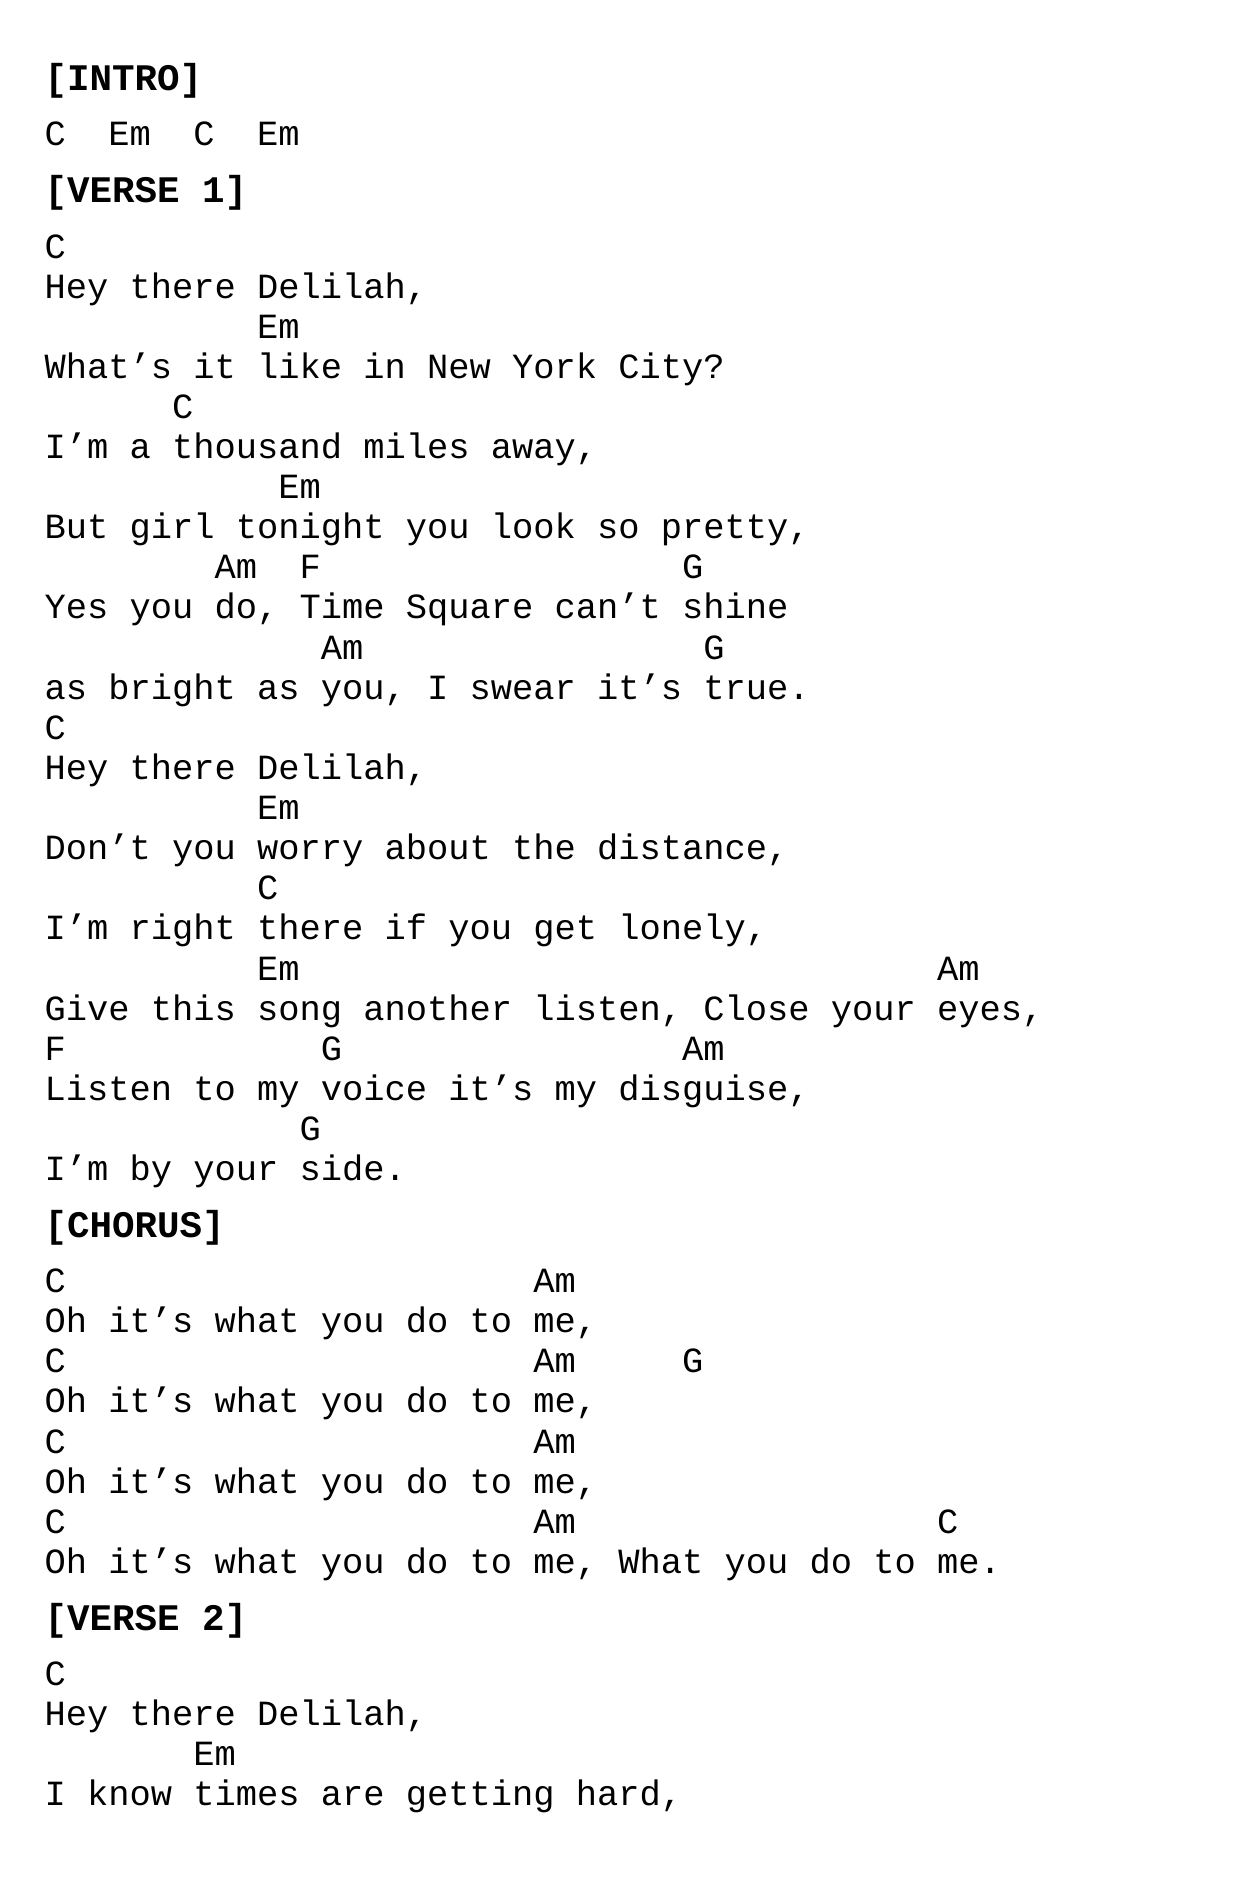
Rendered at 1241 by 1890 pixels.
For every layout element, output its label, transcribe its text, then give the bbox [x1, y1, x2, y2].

subtitle [VERSE 1] [44, 171, 1063, 214]
text C Em C Em [44, 116, 1063, 156]
text Hey there Delilah, [44, 269, 1063, 309]
subtitle [CHORUS] [44, 1206, 1063, 1248]
text as bright as you, I swear it’s true. [44, 670, 1063, 710]
text Oh it’s what you do to me, [44, 1464, 1063, 1504]
text Oh it’s what you do to me, What you do to me. [44, 1544, 1063, 1584]
text C Am [44, 1263, 1063, 1303]
text Em [44, 790, 1063, 830]
subtitle [INTRO] [44, 59, 1063, 102]
text Give this song another listen, Close your eyes, [44, 991, 1063, 1031]
text Hey there Delilah, [44, 1696, 1063, 1736]
text C [44, 870, 1063, 910]
text C [44, 228, 1063, 269]
text C Am G [44, 1343, 1063, 1383]
text Yes you do, Time Square can’t shine [44, 589, 1063, 629]
text Em Am [44, 950, 1063, 991]
text Am G [44, 629, 1063, 670]
text Don’t you worry about the distance, [44, 830, 1063, 870]
text Listen to my voice it’s my disguise, [44, 1071, 1063, 1111]
text I know times are getting hard, [44, 1776, 1063, 1816]
text C Am C [44, 1504, 1063, 1544]
text C [44, 1656, 1063, 1696]
text I’m by your side. [44, 1151, 1063, 1191]
text But girl tonight you look so pretty, [44, 509, 1063, 549]
text I’m a thousand miles away, [44, 429, 1063, 469]
text Am F G [44, 549, 1063, 589]
text C Am [44, 1423, 1063, 1464]
text C [44, 389, 1063, 429]
text I’m right there if you get lonely, [44, 910, 1063, 950]
text What’s it like in New York City? [44, 349, 1063, 389]
text Em [44, 1736, 1063, 1776]
text Oh it’s what you do to me, [44, 1383, 1063, 1423]
text Oh it’s what you do to me, [44, 1303, 1063, 1343]
text Hey there Delilah, [44, 750, 1063, 790]
text C [44, 710, 1063, 750]
text Em [44, 469, 1063, 509]
text F G Am [44, 1031, 1063, 1071]
subtitle [VERSE 2] [44, 1599, 1063, 1641]
text G [44, 1111, 1063, 1151]
text Em [44, 309, 1063, 349]
